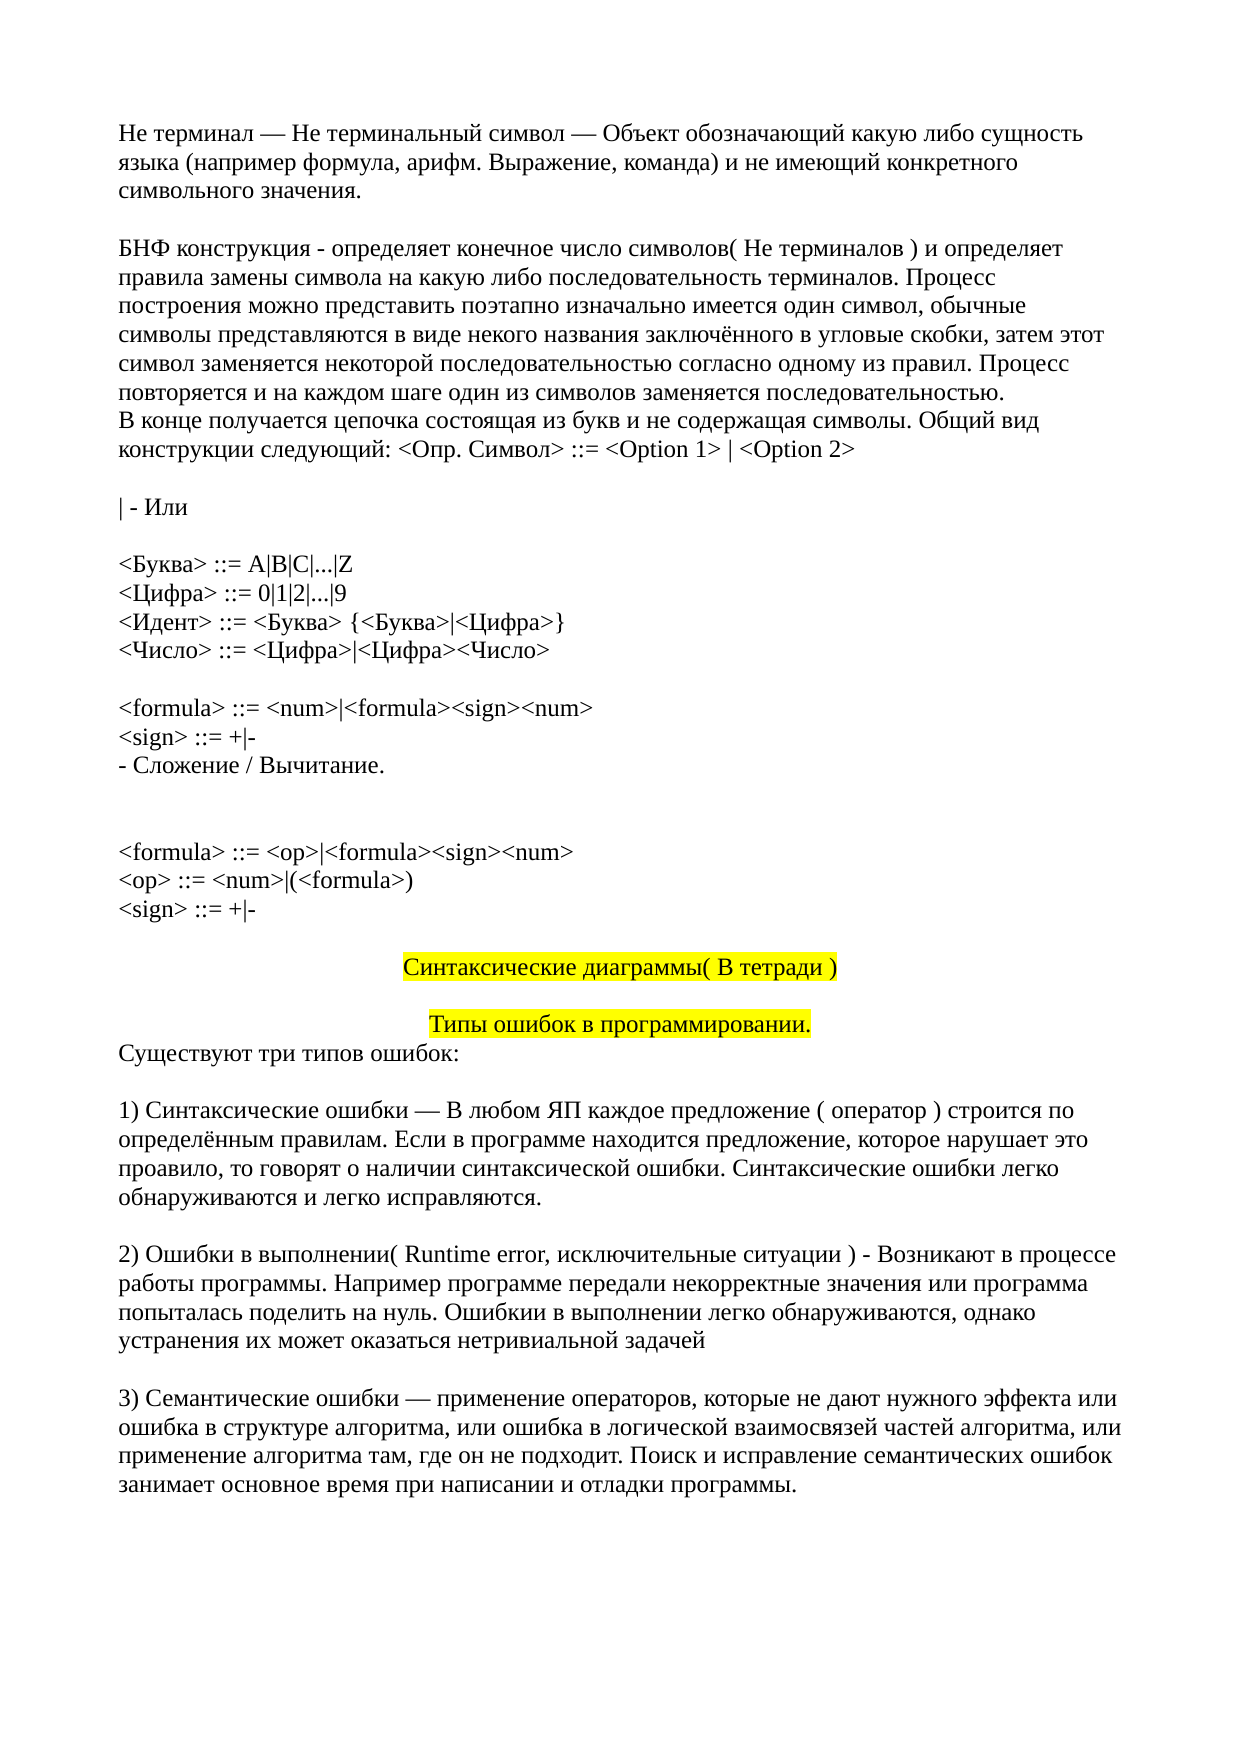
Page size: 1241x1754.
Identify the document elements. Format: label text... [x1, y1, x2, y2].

text 1) Синтаксические ошибки — В любом ЯП каждое предложение ( оператор ) строится по определённым правилам. Если в программе находится предложение, которое нарушает это проавило, то говорят о наличии синтаксической ошибки. Синтаксические ошибки легко обнаруживаются и легко исправляются. [118, 1096, 1122, 1211]
text | - Или [118, 492, 1122, 521]
text 2) Ошибки в выполнении( Runtime error, исключительные ситуации ) - Возникают в процессе работы программы. Например программе передали некорректные значения или программа попыталась поделить на нуль. Ошибкии в выполнении легко обнаруживаются, однако устранения их может оказаться нетривиальной задачей [118, 1239, 1122, 1354]
text В конце получается цепочка состоящая из букв и не содержащая символы. Общий вид конструкции следующий: <Опр. Символ> ::= <Option 1> | <Option 2> [118, 406, 1122, 463]
text Не терминал — Не терминальный символ — Объект обозначающий какую либо сущность языка (например формула, арифм. Выражение, команда) и не имеющий конкретного символьного значения. [118, 118, 1122, 204]
text Типы ошибок в программировании. [118, 1009, 1122, 1038]
text <formula> ::= <num>|<formula><sign><num> [118, 693, 1122, 722]
text <Число> ::= <Цифра>|<Цифра><Число> [118, 636, 1122, 664]
text <sign> ::= +|- [118, 894, 1122, 923]
text <formula> ::= <op>|<formula><sign><num> [118, 837, 1122, 866]
text Синтаксические диаграммы( В тетради ) [118, 952, 1122, 981]
text Существуют три типов ошибок: [118, 1038, 1122, 1067]
text <Буква> ::= A|B|C|...|Z [118, 549, 1122, 578]
text - Сложение / Вычитание. [118, 751, 1122, 779]
text <op> ::= <num>|(<formula>) [118, 866, 1122, 894]
text <Цифра> ::= 0|1|2|...|9 [118, 578, 1122, 607]
text БНФ конструкция - определяет конечное число символов( Не терминалов ) и определяет правила замены символа на какую либо последовательность терминалов. Процесс построения можно представить поэтапно изначально имеется один символ, обычные символы представляются в виде некого названия заключённого в угловые скобки, затем этот символ заменяется некоторой последовательностью согласно одному из правил. Процесс повторяется и на каждом шаге один из символов заменяется последовательностью. [118, 233, 1122, 406]
text 3) Семантические ошибки — применение операторов, которые не дают нужного эффекта или ошибка в структуре алгоритма, или ошибка в логической взаимосвязей частей алгоритма, или применение алгоритма там, где он не подходит. Поиск и исправление семантических ошибок занимает основное время при написании и отладки программы. [118, 1383, 1122, 1498]
text <Идент> ::= <Буква> {<Буква>|<Цифра>} [118, 607, 1122, 636]
text <sign> ::= +|- [118, 722, 1122, 751]
